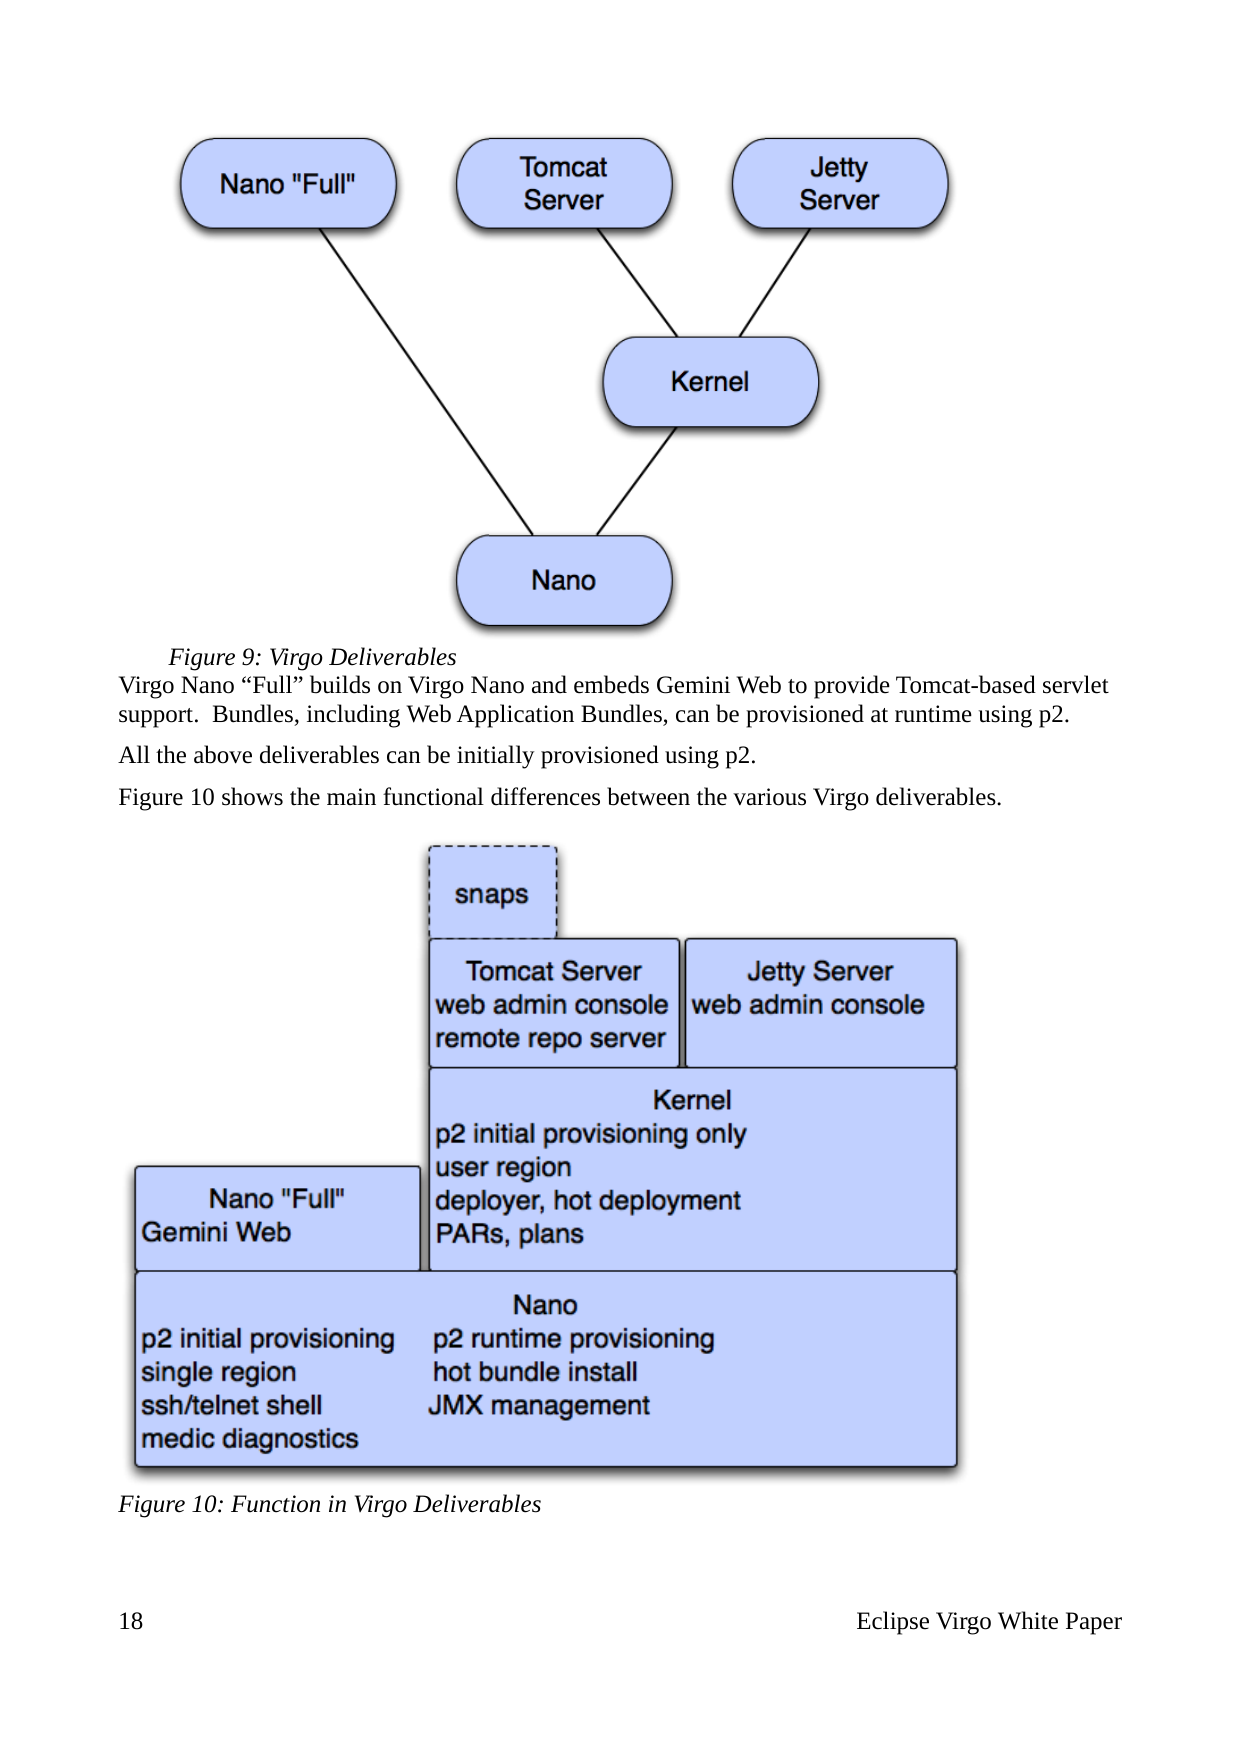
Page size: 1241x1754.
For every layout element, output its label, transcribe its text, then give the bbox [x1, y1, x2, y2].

picture [118, 835, 973, 1489]
text Figure 10: Function in Virgo Deliverables [118, 1489, 973, 1517]
text Virgo Nano “Full” builds on Virgo Nano and embeds Gemini Web to provide Tomcat-based servlet support. Bundles, including Web Application Bundles, can be provisioned at runtime using p2. [118, 118, 1122, 728]
text Figure 9: Virgo Deliverables [168, 642, 960, 671]
subtitle [168, 118, 960, 130]
picture [168, 130, 960, 642]
text All the above deliverables can be initially provisioned using p2. [118, 741, 1122, 769]
text Figure 10 shows the main functional differences between the various Virgo deliverables. [118, 782, 1122, 811]
